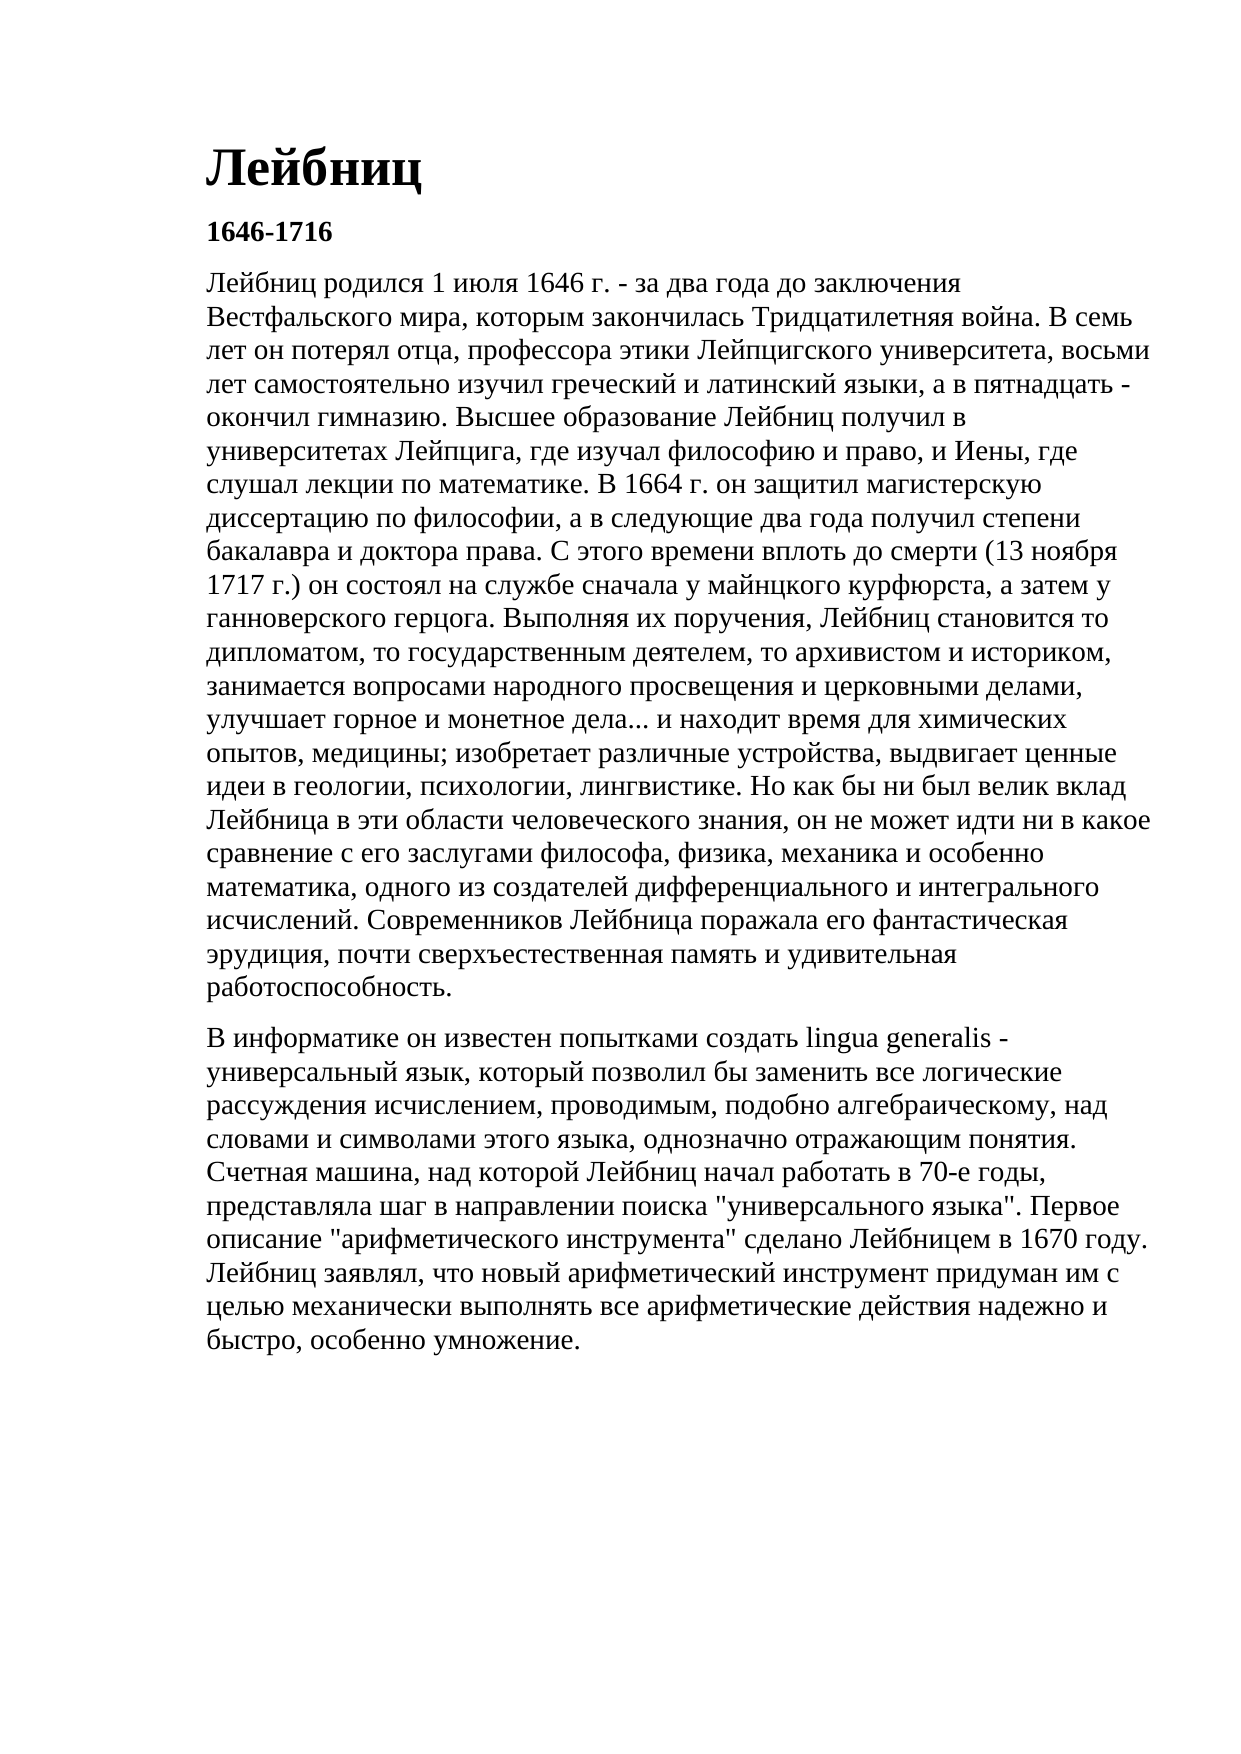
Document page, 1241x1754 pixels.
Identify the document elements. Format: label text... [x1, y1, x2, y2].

list В информатике он известен попытками создать lingua generalis - универсальный язык, который позволил бы заменить все логические рассуждения исчислением, проводимым, подобно алгебраическому, над словами и символами этого языка, однозначно отражающим понятия. Счетная машина, над которой Лейбниц начал работать в 70-е годы, представляла шаг в направлении поиска "универсального языка". Первое описание "арифметического инструмента" сделано Лейбницем в 1670 году. Лейбниц заявлял, что новый арифметический инструмент придуман им с целью механически выполнять все арифметические действия надежно и быстро, особенно умножение. [131, 1020, 1152, 1356]
list Лейбниц родился 1 июля 1646 г. - за два года до заключения Вестфальского мира, которым закончилась Тридцатилетняя война. В семь лет он потерял отца, профессора этики Лейпцигского университета, восьми лет самостоятельно изучил греческий и латинский языки, а в пятнадцать - окончил гимназию. Высшее образование Лейбниц получил в университетах Лейпцига, где изучал философию и право, и Иены, где слушал лекции по математике. В 1664 г. он защитил магистерскую диссертацию по философии, а в следующие два года получил степени бакалавра и доктора права. С этого времени вплоть до смерти (13 ноября 1717 г.) он состоял на службе сначала у майнцкого курфюрста, а затем у ганноверского герцога. Выполняя их поручения, Лейбниц становится то дипломатом, то государственным деятелем, то архивистом и историком, занимается вопросами народного просвещения и церковными делами, улучшает горное и монетное дела... и находит время для химических опытов, медицины; изобретает различные устройства, выдвигает ценные идеи в геологии, психологии, лингвистике. Но как бы ни был велик вклад Лейбница в эти области человеческого знания, он не может идти ни в какое сравнение с его заслугами философа, физика, механика и особенно математика, одного из создателей дифференциального и интегрального исчислений. Современников Лейбница поражала его фантастическая эрудиция, почти сверхъестественная память и удивительная работоспособность. [131, 265, 1152, 1003]
list 1646-1716 [131, 214, 1152, 248]
list Лейбниц [131, 135, 1152, 197]
